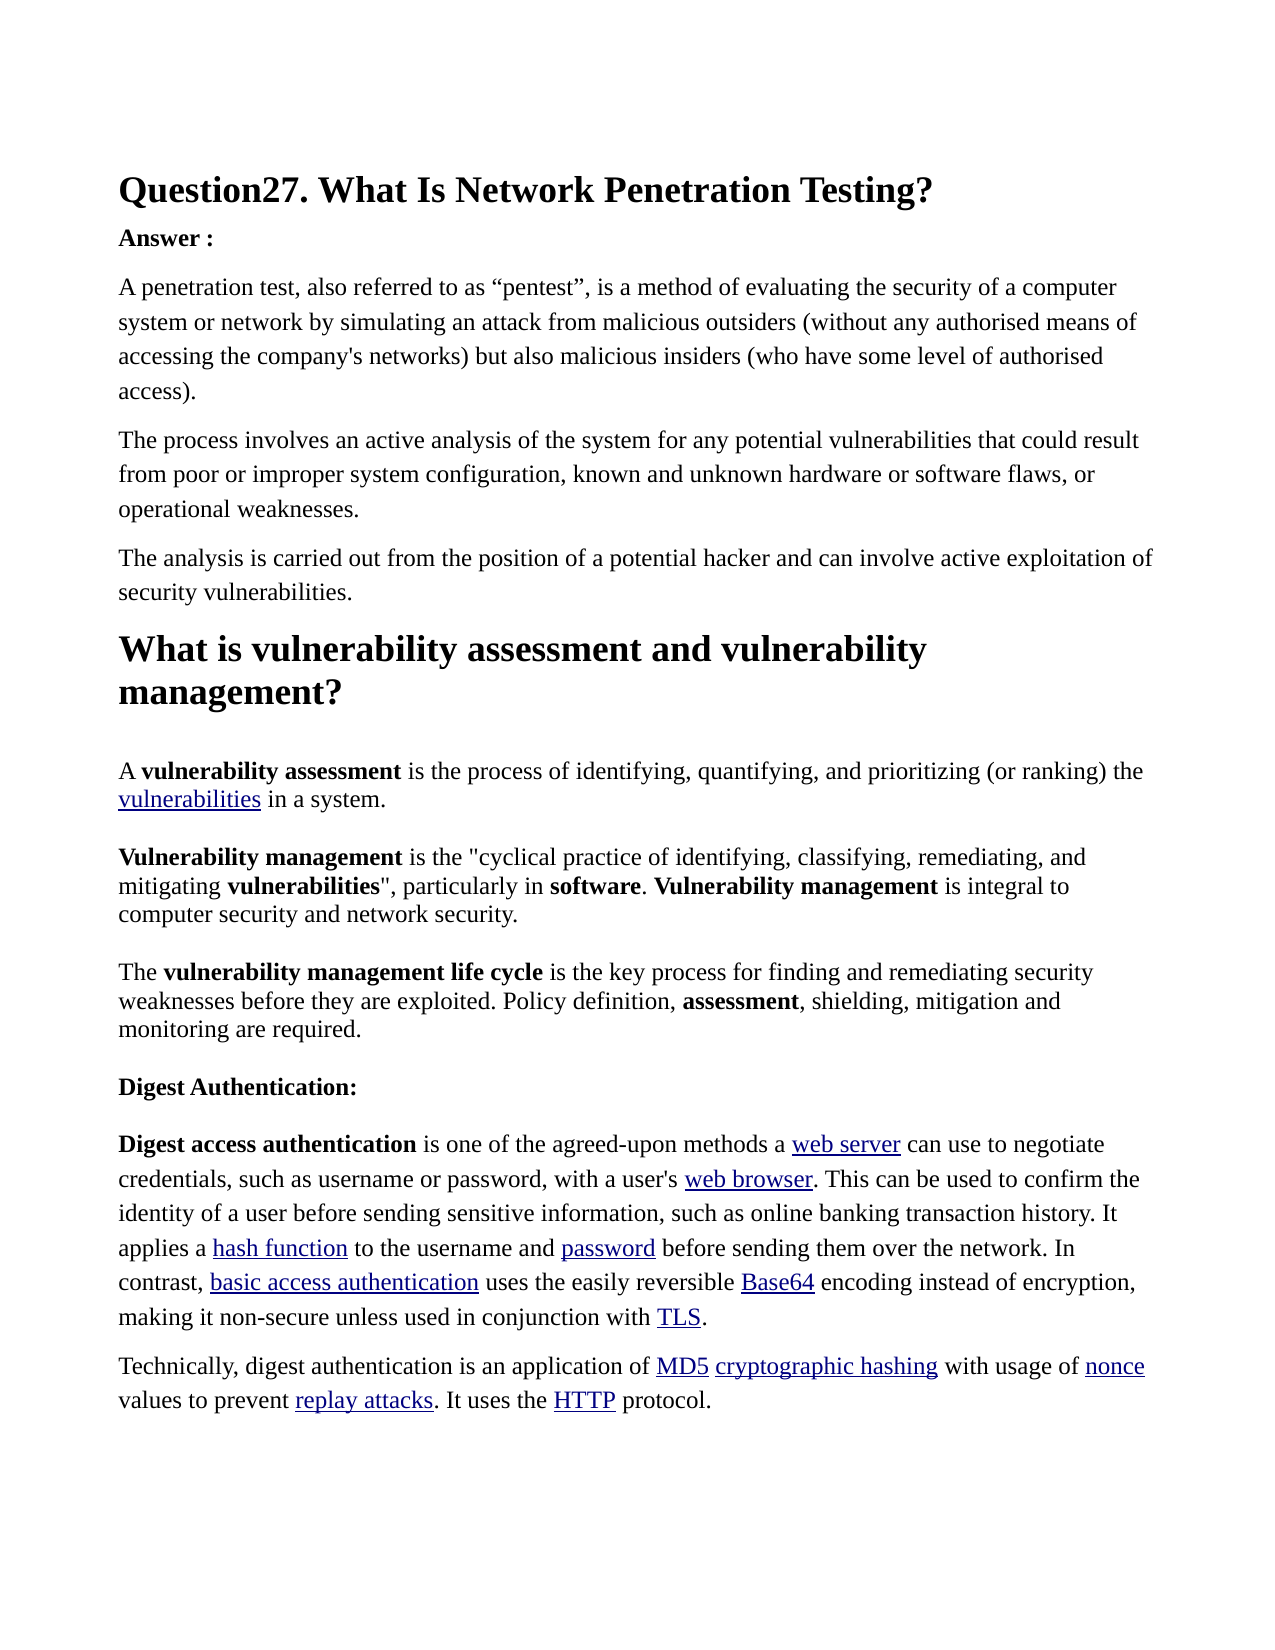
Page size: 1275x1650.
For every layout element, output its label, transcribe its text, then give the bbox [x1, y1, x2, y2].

text Vulnerability management is the "cyclical practice of identifying, classifying, remediating, and mitigating vulnerabilities", particularly in software. Vulnerability management is integral to computer security and network security. [118, 842, 1157, 928]
text Technically, digest authentication is an application of MD5 cryptographic hashing with usage of nonce values to prevent replay attacks. It uses the HTTP protocol. [118, 1351, 1157, 1414]
text Digest Authentication: [118, 1072, 1157, 1101]
text A vulnerability assessment is the process of identifying, quantifying, and prioritizing (or ranking) the vulnerabilities in a system. [118, 756, 1157, 813]
subtitle Question27. What Is Network Penetration Testing? [118, 168, 1157, 211]
text Answer : [118, 223, 1157, 252]
text The process involves an active analysis of the system for any potential vulnerabilities that could result from poor or improper system configuration, known and unknown hardware or software flaws, or operational weaknesses. [118, 425, 1157, 523]
text What is vulnerability assessment and vulnerability management? [118, 626, 1157, 713]
text Digest access authentication is one of the agreed-upon methods a web server can use to negotiate credentials, such as username or password, with a user's web browser. This can be used to confirm the identity of a user before sending sensitive information, such as online banking transaction history. It applies a hash function to the username and password before sending them over the network. In contrast, basic access authentication uses the easily reversible Base64 encoding instead of encryption, making it non-secure unless used in conjunction with TLS. [118, 1129, 1157, 1331]
text A penetration test, also referred to as “pentest”, is a method of evaluating the security of a computer system or network by simulating an attack from malicious outsiders (without any authorised means of accessing the company's networks) but also malicious insiders (who have some level of authorised access). [118, 272, 1157, 404]
text The vulnerability management life cycle is the key process for finding and remediating security weaknesses before they are exploited. Policy definition, assessment, shielding, mitigation and monitoring are required. [118, 957, 1157, 1043]
text The analysis is carried out from the position of a potential hacker and can involve active exploitation of security vulnerabilities. [118, 543, 1157, 606]
